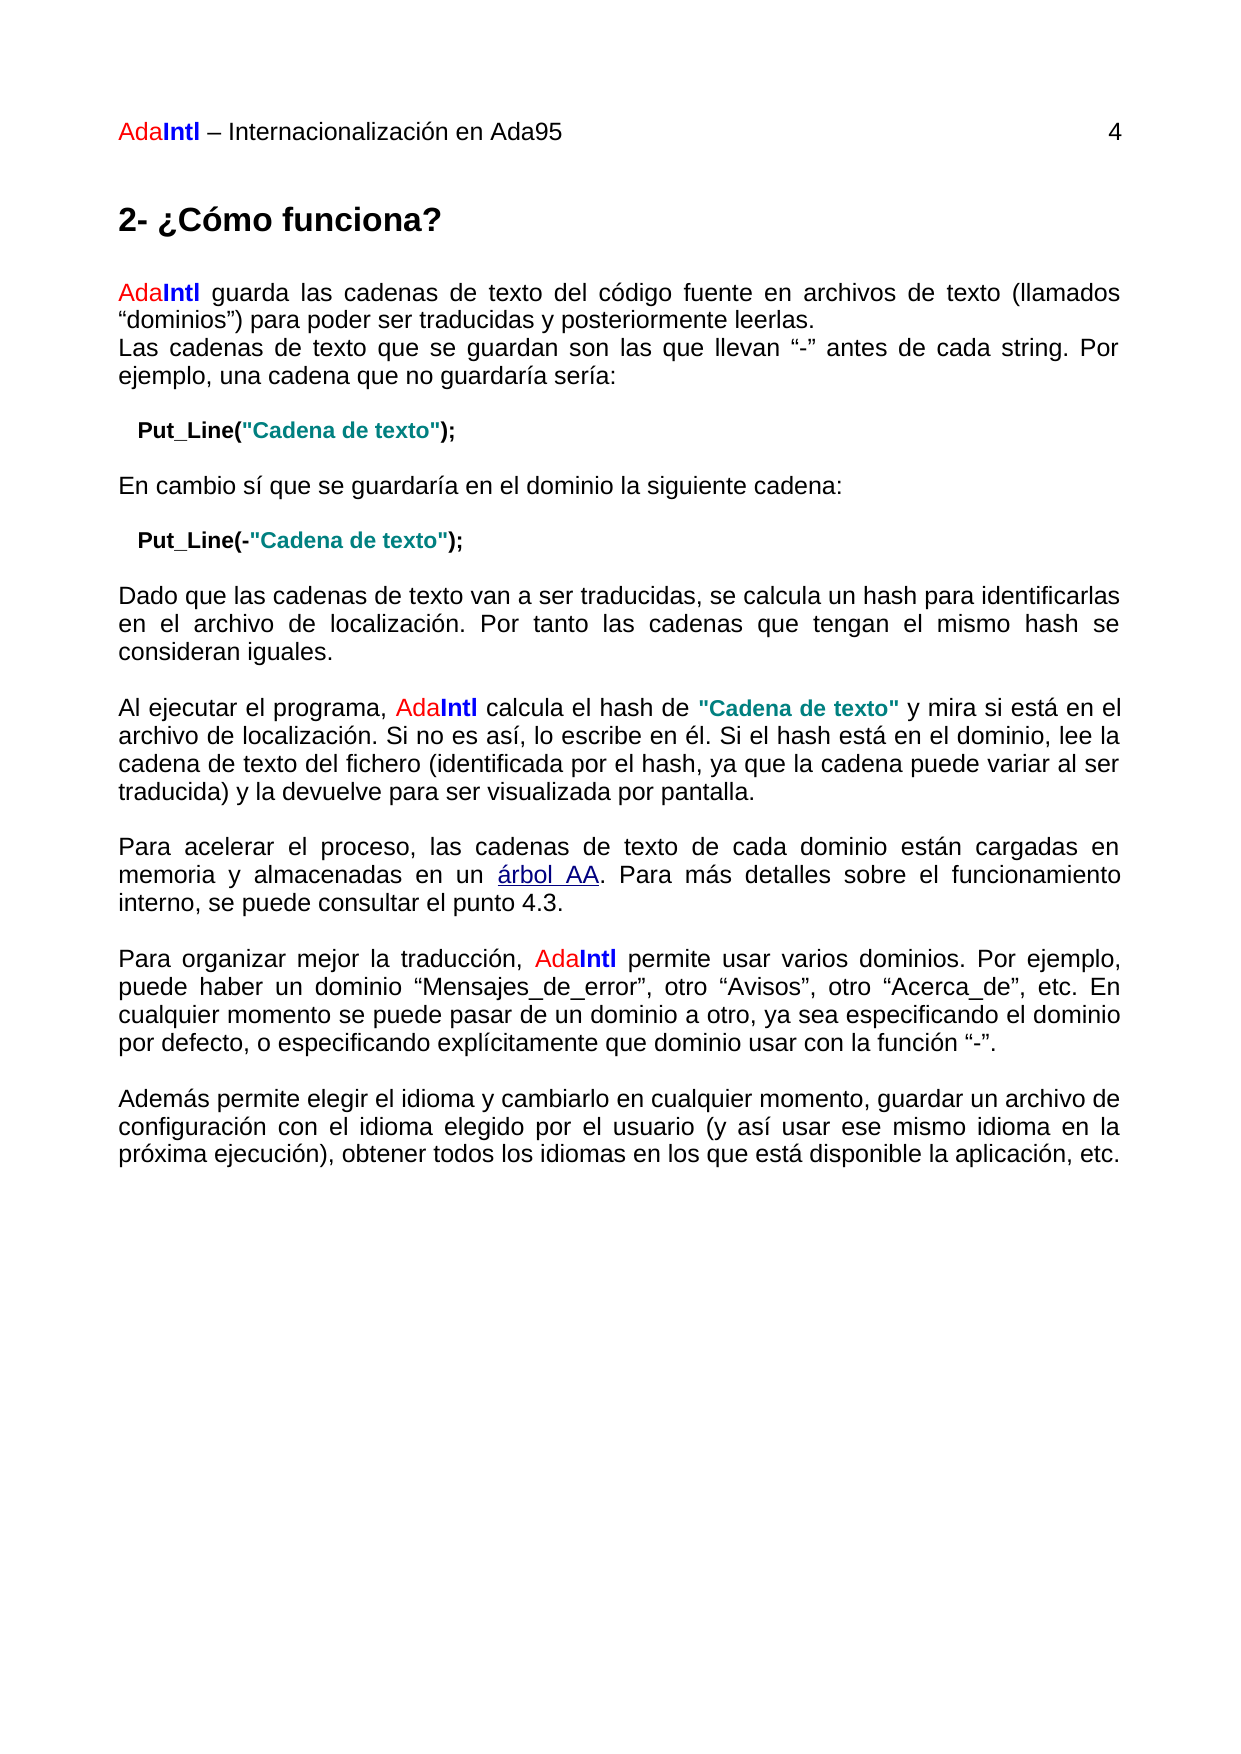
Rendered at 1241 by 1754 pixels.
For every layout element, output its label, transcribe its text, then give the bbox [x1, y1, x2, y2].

text Dado que las cadenas de texto van a ser traducidas, se calcula un hash para identificarlas en el archivo de localización. Por tanto las cadenas que tengan el mismo hash se consideran iguales. [118, 582, 1122, 666]
text En cambio sí que se guardaría en el dominio la siguiente cadena: [118, 472, 1122, 500]
text Al ejecutar el programa, AdaIntl calcula el hash de "Cadena de texto" y mira si está en el archivo de localización. Si no es así, lo escribe en él. Si el hash está en el dominio, lee la cadena de texto del fichero (identificada por el hash, ya que la cadena puede variar al ser traducida) y la devuelve para ser visualizada por pantalla. [118, 694, 1122, 805]
text Además permite elegir el idioma y cambiarlo en cualquier momento, guardar un archivo de configuración con el idioma elegido por el usuario (y así usar ese mismo idioma en la próxima ejecución), obtener todos los idiomas en los que está disponible la aplicación, etc. [118, 1084, 1122, 1168]
text AdaIntl guarda las cadenas de texto del código fuente en archivos de texto (llamados “dominios”) para poder ser traducidas y posteriormente leerlas. [118, 278, 1122, 334]
text Put_Line("Cadena de texto"); [118, 418, 1122, 444]
text Put_Line(-"Cadena de texto"); [118, 528, 1122, 553]
subtitle 2- ¿Cómo funciona? [118, 201, 1122, 238]
text Las cadenas de texto que se guardan son las que llevan “-” antes de cada string. Por ejemplo, una cadena que no guardaría sería: [118, 334, 1122, 390]
text Para acelerar el proceso, las cadenas de texto de cada dominio están cargadas en memoria y almacenadas en un árbol AA. Para más detalles sobre el funcionamiento interno, se puede consultar el punto 4.3. [118, 833, 1122, 917]
text Para organizar mejor la traducción, AdaIntl permite usar varios dominios. Por ejemplo, puede haber un dominio “Mensajes_de_error”, otro “Avisos”, otro “Acerca_de”, etc. En cualquier momento se puede pasar de un dominio a otro, ya sea especificando el dominio por defecto, o especificando explícitamente que dominio usar con la función “-”. [118, 945, 1122, 1057]
